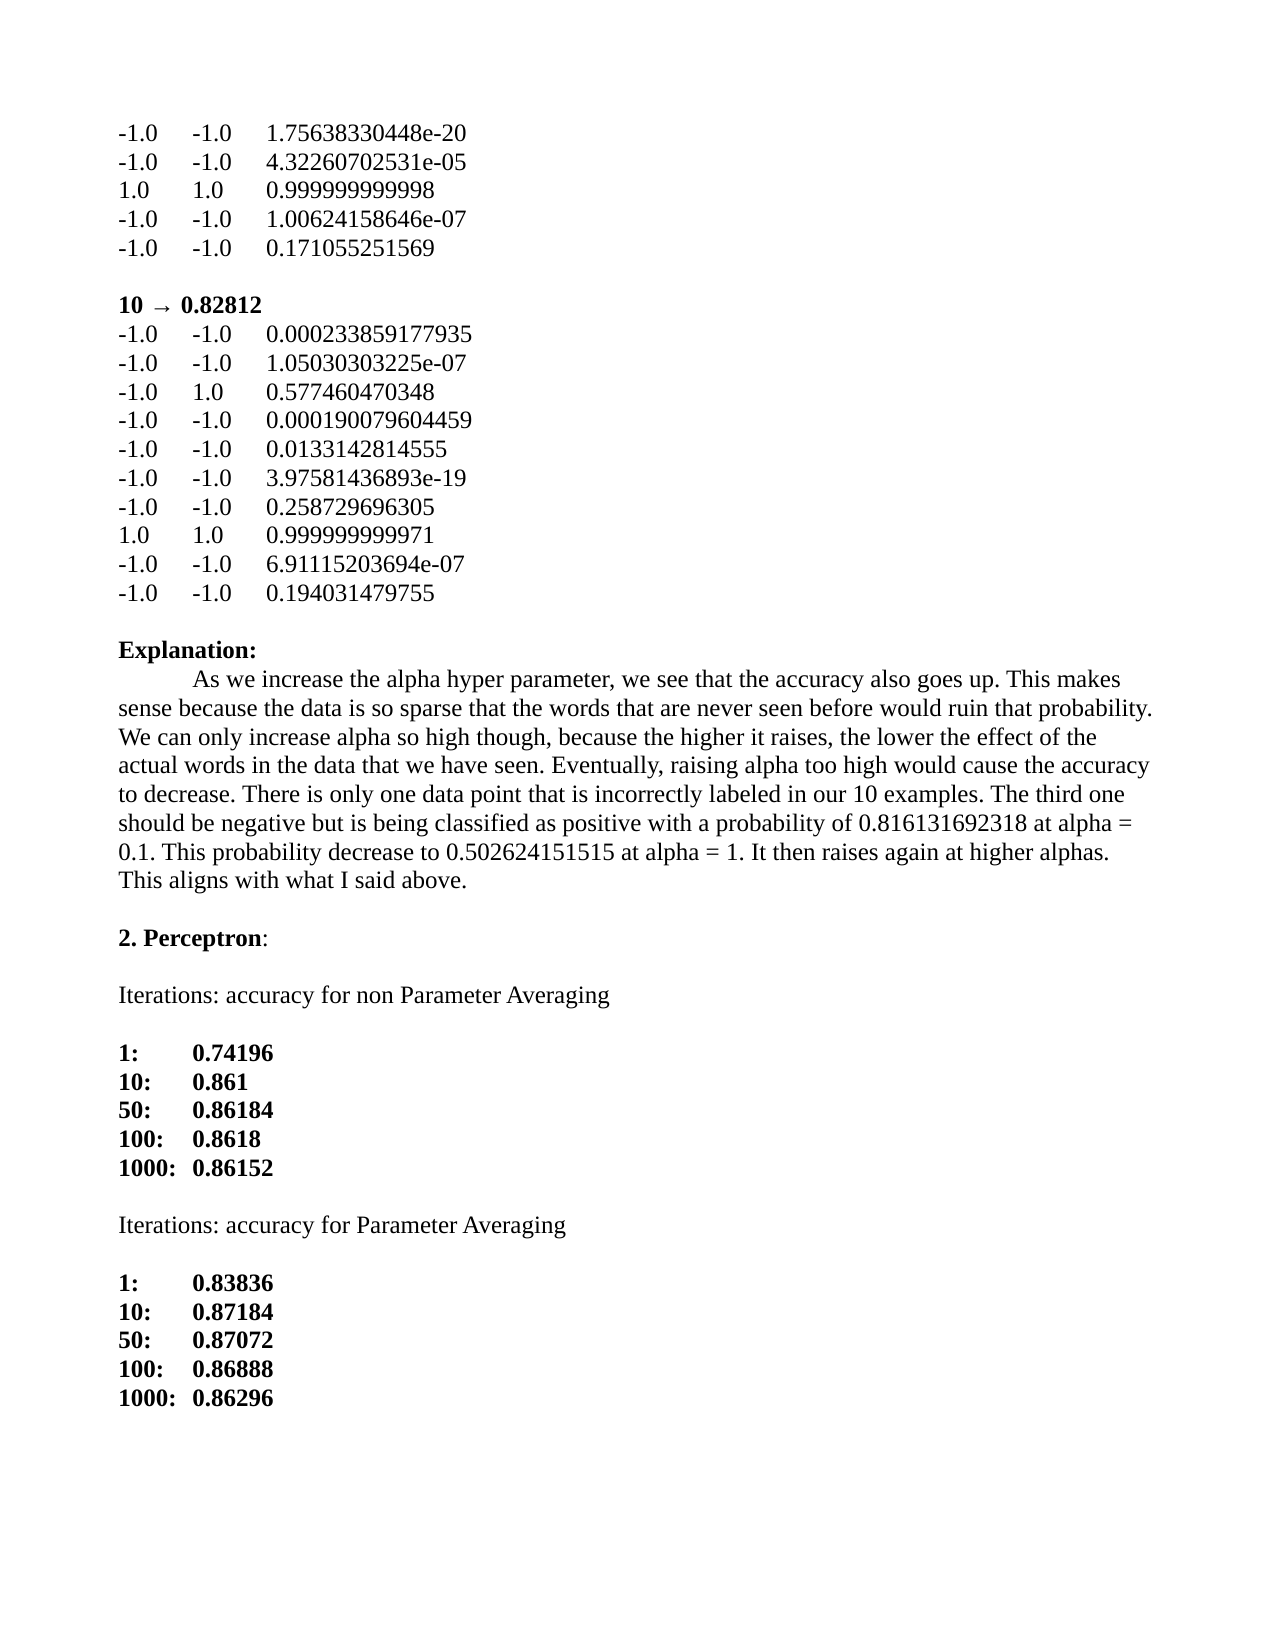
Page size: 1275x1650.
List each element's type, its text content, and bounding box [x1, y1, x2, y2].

text Iterations: accuracy for Parameter Averaging [118, 1211, 1157, 1239]
text -1.0 1.0 0.577460470348 [118, 377, 1157, 406]
text -1.0 -1.0 4.32260702531e-05 [118, 147, 1157, 176]
text 1: 0.74196 [118, 1038, 1157, 1067]
text -1.0 -1.0 0.258729696305 [118, 492, 1157, 521]
text -1.0 -1.0 0.0133142814555 [118, 434, 1157, 463]
text 100: 0.8618 [118, 1124, 1157, 1153]
text -1.0 -1.0 1.00624158646e-07 [118, 204, 1157, 233]
text -1.0 -1.0 1.75638330448e-20 [118, 118, 1157, 147]
text -1.0 -1.0 3.97581436893e-19 [118, 463, 1157, 492]
text -1.0 -1.0 0.194031479755 [118, 578, 1157, 607]
text -1.0 -1.0 0.000190079604459 [118, 406, 1157, 434]
text 50: 0.86184 [118, 1096, 1157, 1124]
text -1.0 -1.0 6.91115203694e-07 [118, 549, 1157, 578]
text 10: 0.87184 [118, 1297, 1157, 1326]
text 10 → 0.82812 [118, 291, 1157, 319]
text 1: 0.83836 [118, 1268, 1157, 1297]
text 1000: 0.86296 [118, 1383, 1157, 1412]
text As we increase the alpha hyper parameter, we see that the accuracy also goes up. This makes sense because the data is so sparse that the words that are never seen before would ruin that probability. We can only increase alpha so high though, because the higher it raises, the lower the effect of the actual words in the data that we have seen. Eventually, raising alpha too high would cause the accuracy to decrease. There is only one data point that is incorrectly labeled in our 10 examples. The third one should be negative but is being classified as positive with a probability of 0.816131692318 at alpha = 0.1. This probability decrease to 0.502624151515 at alpha = 1. It then raises again at higher alphas. This aligns with what I said above. [118, 664, 1157, 894]
text -1.0 -1.0 0.171055251569 [118, 233, 1157, 262]
text 1.0 1.0 0.999999999971 [118, 521, 1157, 549]
text -1.0 -1.0 0.000233859177935 [118, 319, 1157, 348]
text Explanation: [118, 636, 1157, 664]
text 1000: 0.86152 [118, 1153, 1157, 1182]
text 1.0 1.0 0.999999999998 [118, 176, 1157, 204]
text -1.0 -1.0 1.05030303225e-07 [118, 348, 1157, 377]
text 100: 0.86888 [118, 1354, 1157, 1383]
text 2. Perceptron: [118, 923, 1157, 952]
text 50: 0.87072 [118, 1326, 1157, 1354]
text Iterations: accuracy for non Parameter Averaging [118, 981, 1157, 1009]
text 10: 0.861 [118, 1067, 1157, 1096]
